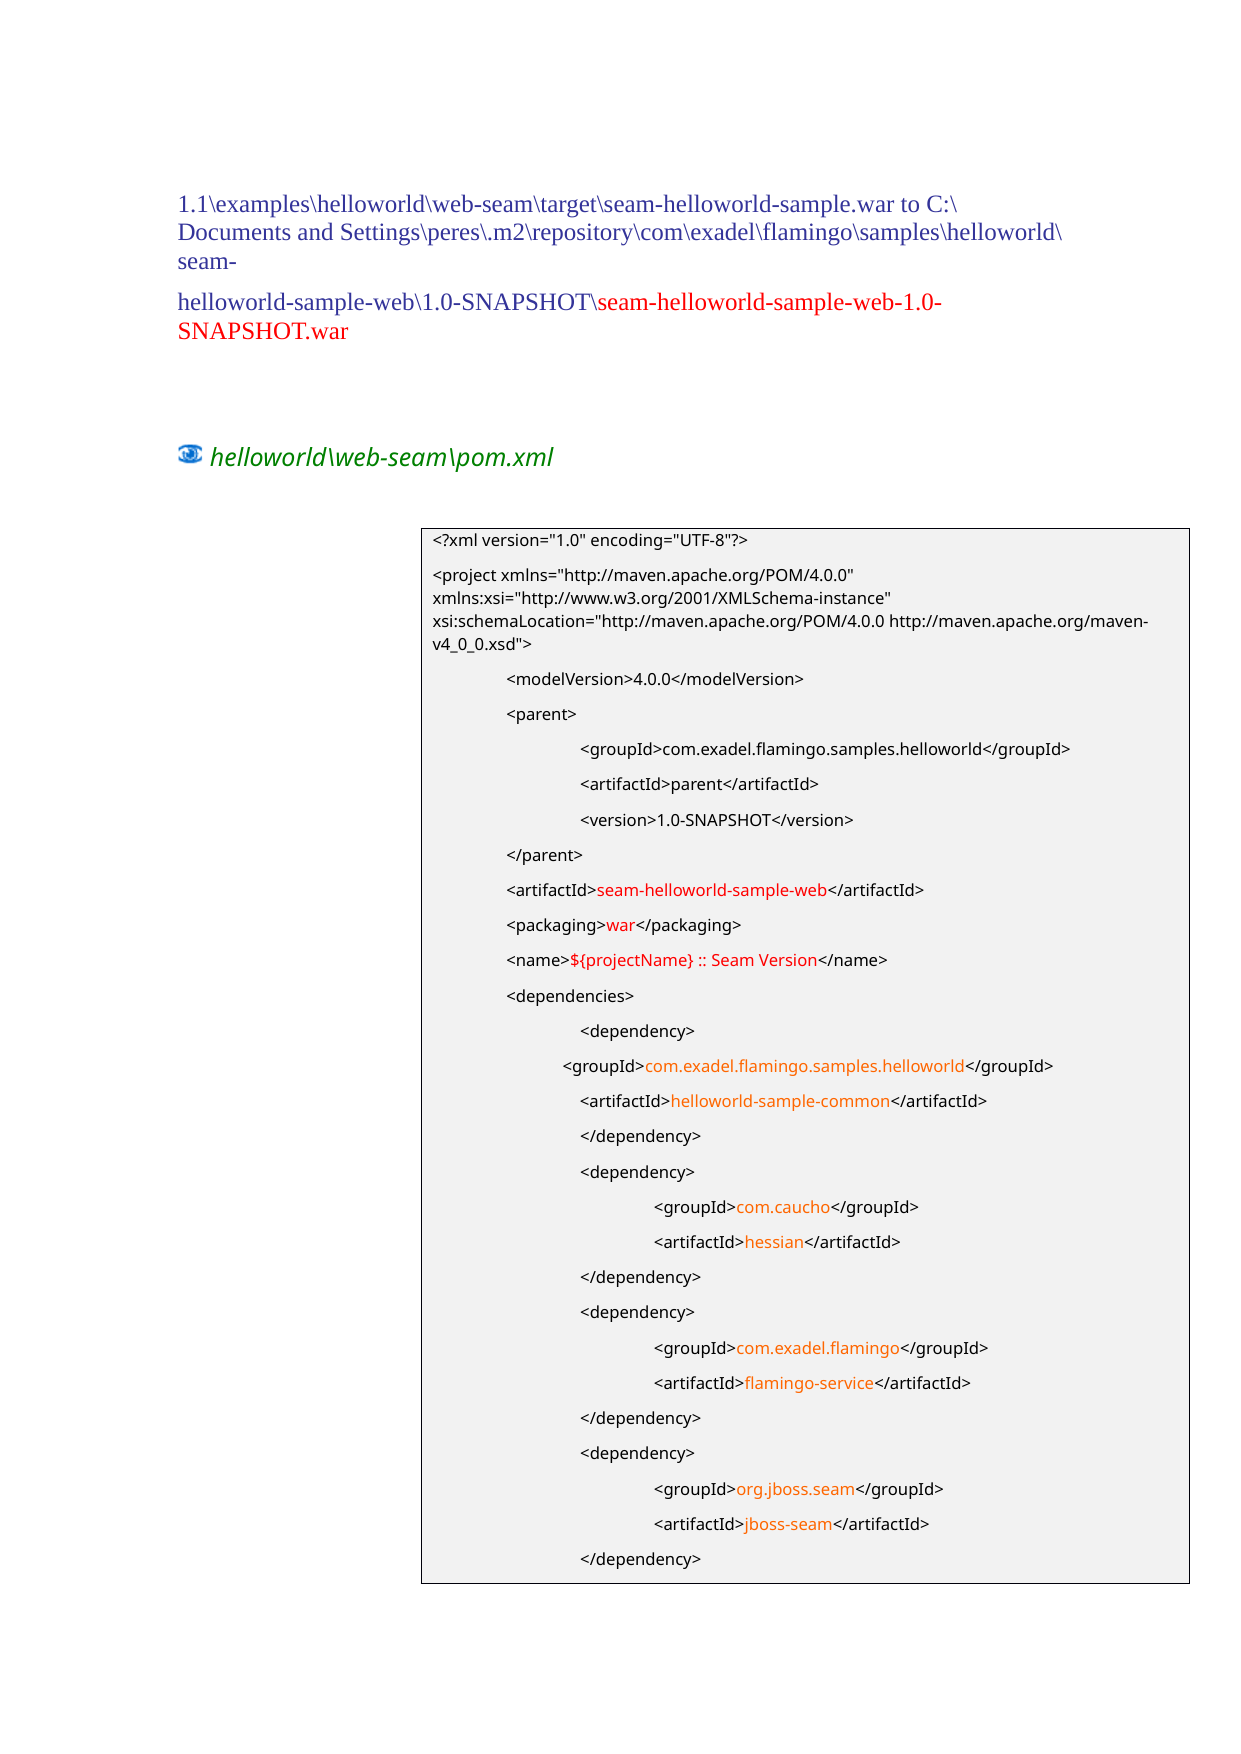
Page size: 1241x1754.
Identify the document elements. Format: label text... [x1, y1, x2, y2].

text helloworld\web-seam\pom.xml [177, 440, 1063, 474]
picture [177, 443, 204, 467]
table_header <?xml version="1.0" encoding="UTF-8"?> <project xmlns="http://maven.apache.org/POM/4.0.0" xmlns:xsi="http://www.w3.org/2001/XMLSchema-instance" xsi:schemaLocation="http://maven.apache.org/POM/4.0.0 http://maven.apache.org/maven-v4_0_0.xsd"> <modelVersion>4.0.0</modelVersion> <parent> <groupId>com.exadel.flamingo.samples.helloworld</groupId> <artifactId>parent</artifactId> <version>1.0-SNAPSHOT</version> </parent> <artifactId>seam-helloworld-sample-web</artifactId> <packaging>war</packaging> <name>${projectName} :: Seam Version</name> <dependencies> <dependency> <groupId>com.exadel.flamingo.samples.helloworld</groupId> <artifactId>helloworld-sample-common</artifactId> </dependency> <dependency> <groupId>com.caucho</groupId> <artifactId>hessian</artifactId> </dependency> <dependency> <groupId>com.exadel.flamingo</groupId> <artifactId>flamingo-service</artifactId> </dependency> <dependency> <groupId>org.jboss.seam</groupId> <artifactId>jboss-seam</artifactId> </dependency> [422, 529, 1189, 1583]
text 1.1\examples\helloworld\web-seam\target\seam-helloworld-sample.war to C:\Documents and Settings\peres\.m2\repository\com\exadel\flamingo\samples\helloworld\seam- [177, 189, 1063, 275]
text helloworld-sample-web\1.0-SNAPSHOT\seam-helloworld-sample-web-1.0-SNAPSHOT.war [177, 287, 1063, 345]
